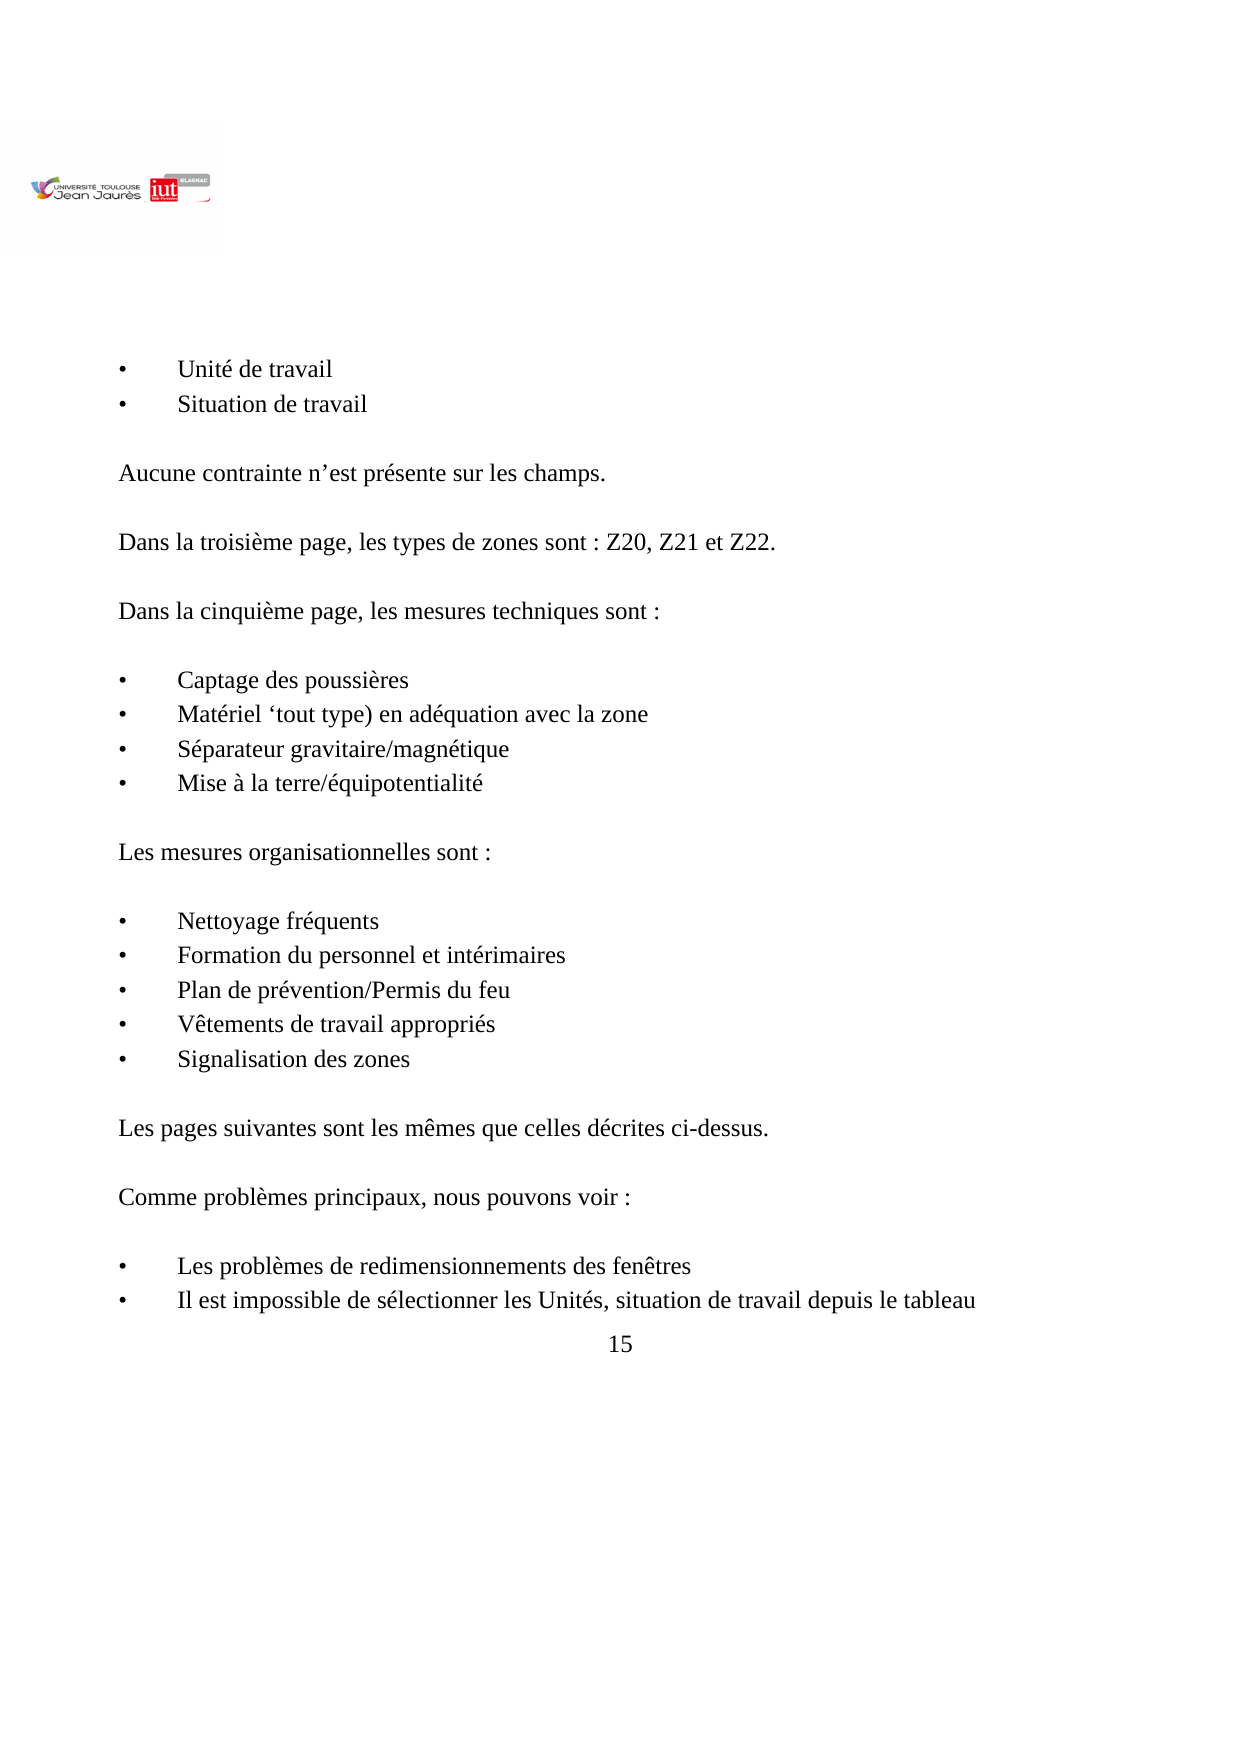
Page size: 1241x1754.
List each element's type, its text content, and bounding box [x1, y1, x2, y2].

list Vêtements de travail appropriés [118, 1009, 1122, 1038]
list Séparateur gravitaire/magnétique [118, 734, 1122, 762]
list Nettoyage fréquents [118, 906, 1122, 935]
list Captage des poussières [118, 665, 1122, 693]
text Aucune contrainte n’est présente sur les champs. [118, 458, 1122, 487]
list Il est impossible de sélectionner les Unités, situation de travail depuis le tableau [118, 1285, 1122, 1314]
list Les problèmes de redimensionnements des fenêtres [118, 1251, 1122, 1279]
list Signalisation des zones [118, 1044, 1122, 1073]
list Matériel ‘tout type) en adéquation avec la zone [118, 699, 1122, 728]
text Les mesures organisationnelles sont : [118, 837, 1122, 866]
text Dans la cinquième page, les mesures techniques sont : [118, 596, 1122, 624]
list Plan de prévention/Permis du feu [118, 975, 1122, 1004]
list Situation de travail [118, 389, 1122, 418]
text Dans la troisième page, les types de zones sont : Z20, Z21 et Z22. [118, 527, 1122, 556]
text Comme problèmes principaux, nous pouvons voir : [118, 1182, 1122, 1211]
picture [0, 121, 226, 254]
list Unité de travail [118, 354, 1122, 383]
list Formation du personnel et intérimaires [118, 941, 1122, 969]
list Mise à la terre/équipotentialité [118, 768, 1122, 797]
text Les pages suivantes sont les mêmes que celles décrites ci-dessus. [118, 1113, 1122, 1142]
